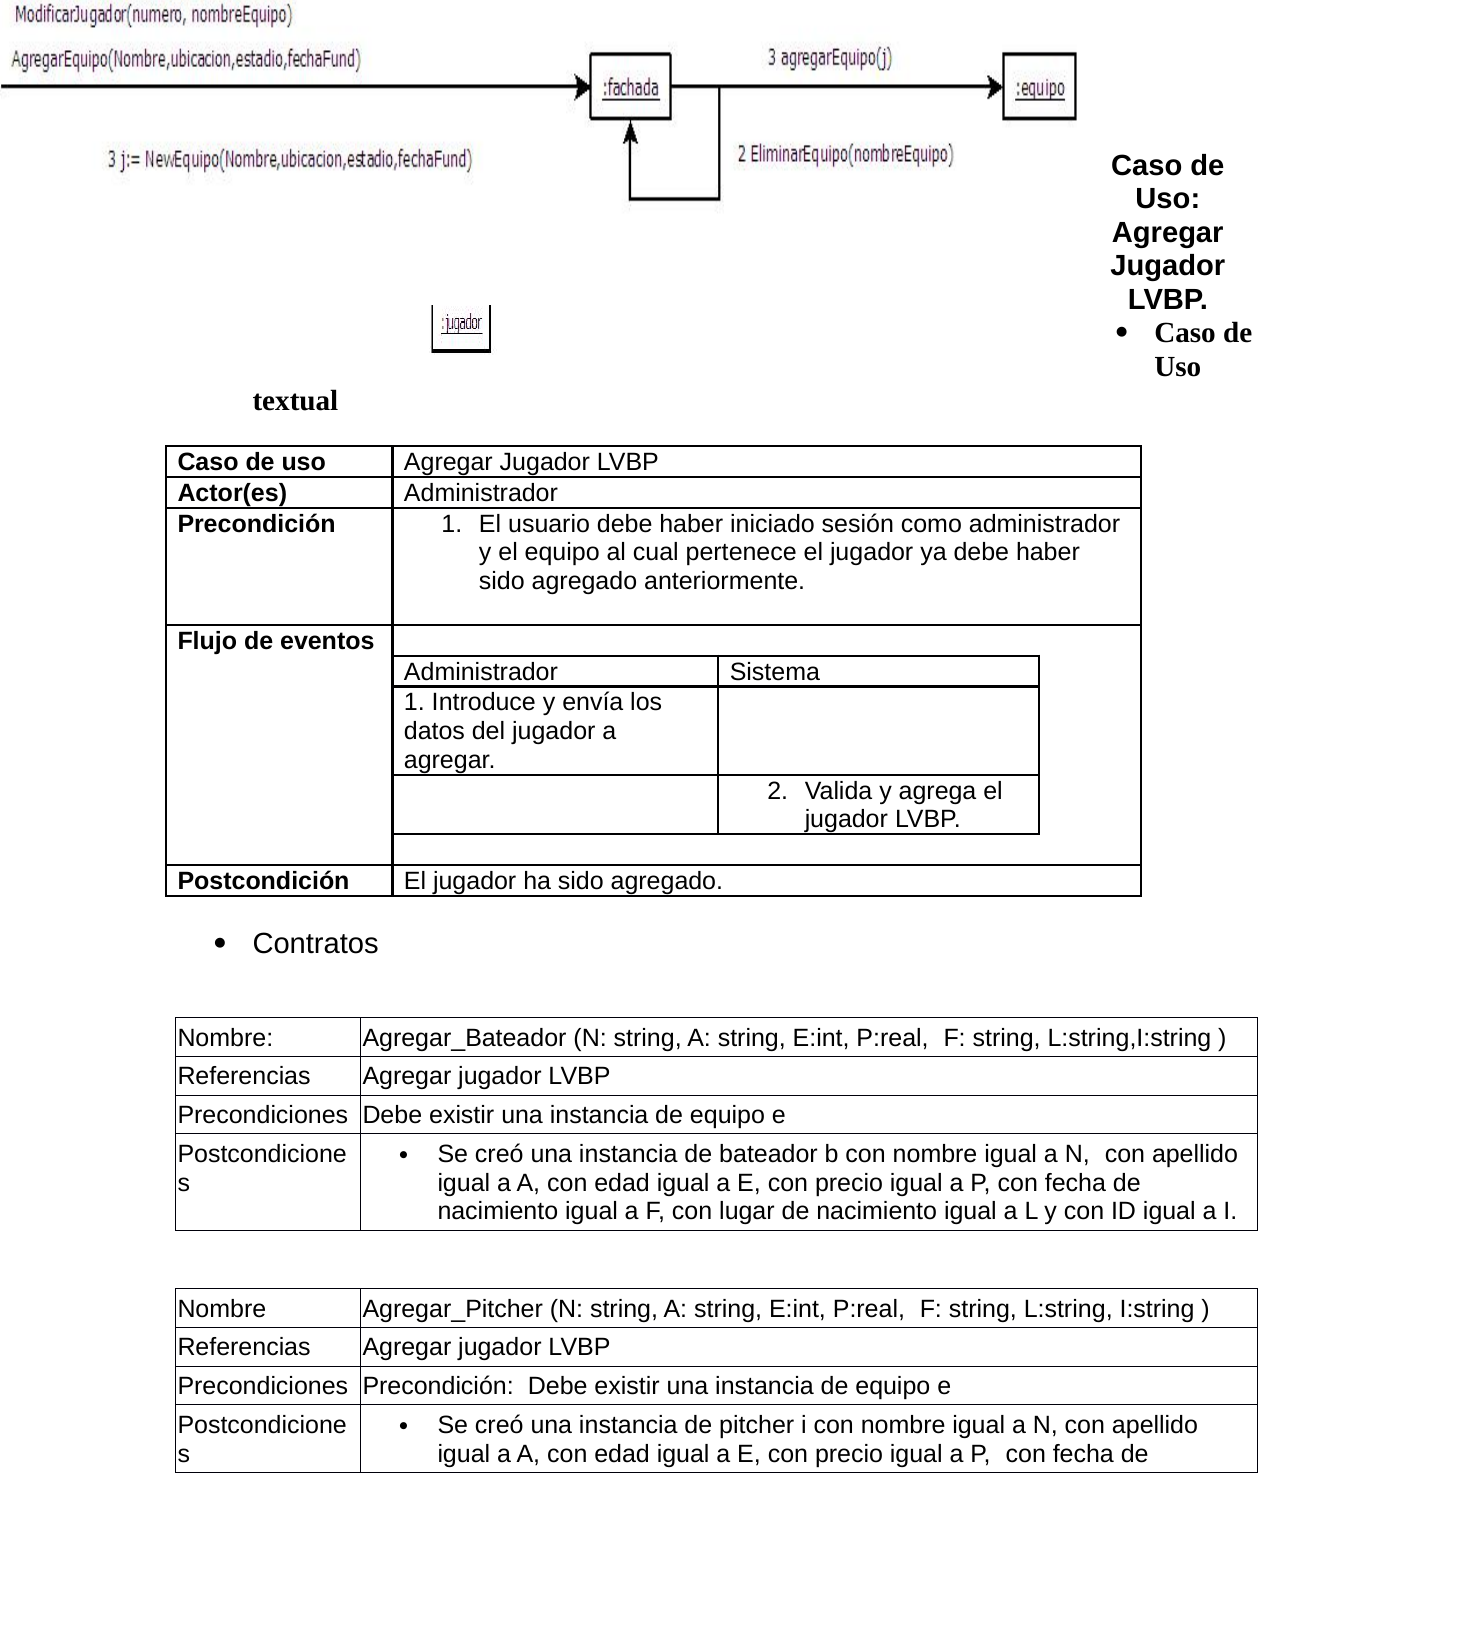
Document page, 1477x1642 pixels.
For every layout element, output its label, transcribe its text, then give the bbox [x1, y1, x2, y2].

table_header Nombre: [176, 1018, 360, 1056]
table_cell Agregar jugador LVBP [361, 1328, 1257, 1366]
table_cell [719, 688, 1038, 774]
table_cell Precondiciones [176, 1096, 360, 1133]
table_cell Se creó una instancia de bateador b con nombre igual a N, con apellido igual a A, con edad igual a E, con precio igual a P, con fecha de nacimiento igual a F, con lugar de nacimiento igual a L y con ID igual a I. [361, 1134, 1257, 1229]
table_cell Referencias [176, 1057, 360, 1094]
table_cell Agregar jugador LVBP [361, 1057, 1257, 1094]
table_header Caso de uso [167, 447, 391, 476]
table_cell Precondiciones [176, 1367, 360, 1404]
table_cell Precondición [167, 509, 391, 624]
table_cell El usuario debe haber iniciado sesión como administrador y el equipo al cual pertenece el jugador ya debe haber sido agregado anteriormente. [394, 509, 1140, 624]
table_header Agregar Jugador LVBP [394, 447, 1140, 476]
table_cell Flujo de eventos [167, 626, 391, 864]
table_cell Postcondiciones [176, 1405, 360, 1472]
table_cell Debe existir una instancia de equipo e [361, 1096, 1257, 1133]
table_cell Postcondición [167, 866, 391, 895]
list Contratos [215, 926, 1256, 959]
table_cell [394, 776, 717, 833]
table_cell El jugador ha sido agregado. [394, 866, 1140, 895]
table_header Sistema [719, 657, 1038, 685]
table_cell Postcondiciones [176, 1134, 360, 1229]
table_cell Valida y agrega el jugador LVBP. [719, 776, 1038, 833]
picture [0, 0, 1079, 355]
table_cell Actor(es) [167, 478, 391, 507]
table_header Agregar_Pitcher (N: string, A: string, E:int, P:real, F: string, L:string, I:string ) [361, 1289, 1257, 1327]
table_cell Se creó una instancia de pitcher i con nombre igual a N, con apellido igual a A, con edad igual a E, con precio igual a P, con fecha de [361, 1405, 1257, 1472]
table_cell Precondición: Debe existir una instancia de equipo e [361, 1367, 1257, 1404]
text Caso de Uso: Agregar Jugador LVBP. [1079, 148, 1256, 315]
table_cell Referencias [176, 1328, 360, 1366]
list Caso de Uso textual [215, 315, 1256, 416]
table_header Nombre [176, 1289, 360, 1327]
table_cell 1. Introduce y envía los datos del jugador a agregar. [394, 688, 717, 774]
table_header Agregar_Bateador (N: string, A: string, E:int, P:real, F: string, L:string,I:string ) [361, 1018, 1257, 1056]
table_cell [394, 626, 1140, 864]
table_header Administrador [394, 657, 717, 685]
table_cell Administrador [394, 478, 1140, 507]
